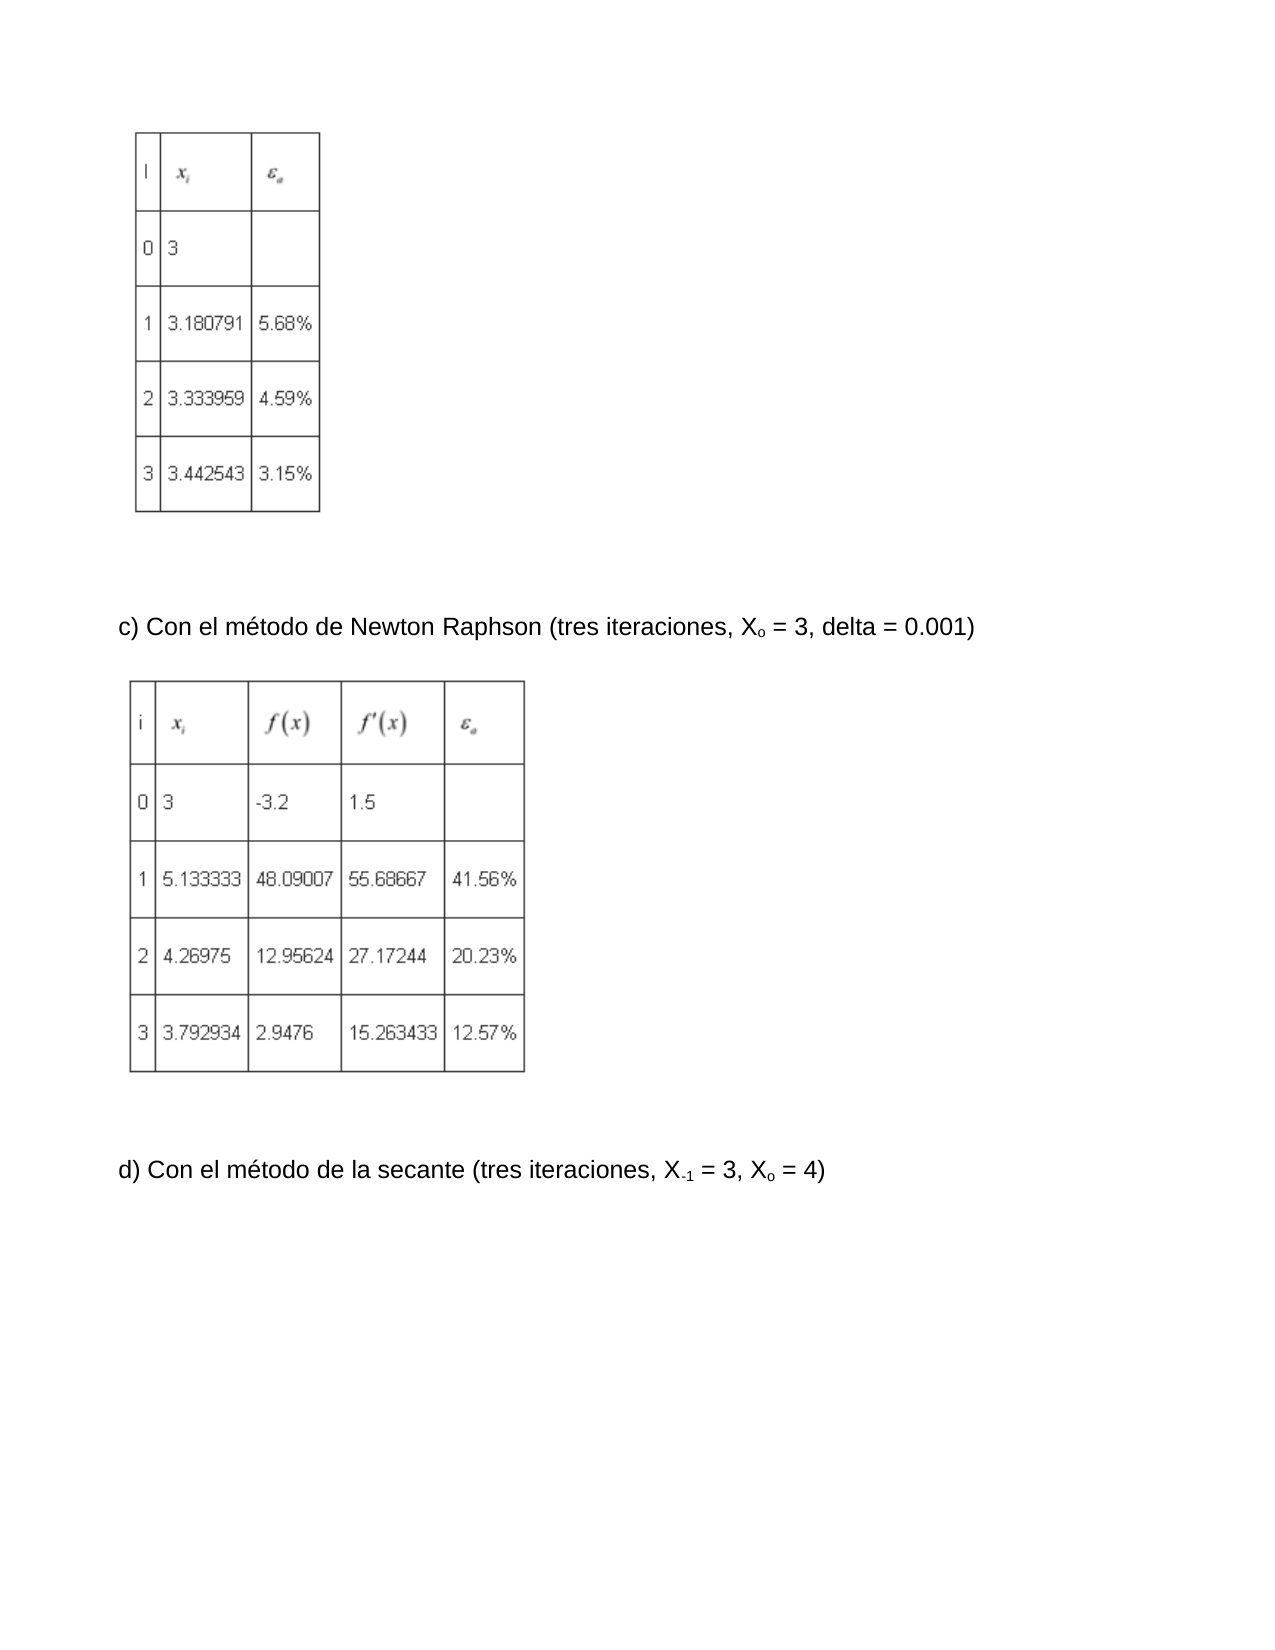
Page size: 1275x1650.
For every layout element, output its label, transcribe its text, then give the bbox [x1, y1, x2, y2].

picture [118, 669, 537, 1077]
text d) Con el método de la secante (tres iteraciones, X-1 = 3, Xo = 4) [118, 1155, 1157, 1184]
text c) Con el método de Newton Raphson (tres iteraciones, Xo = 3, delta = 0.001) [118, 612, 1157, 641]
picture [118, 118, 345, 524]
